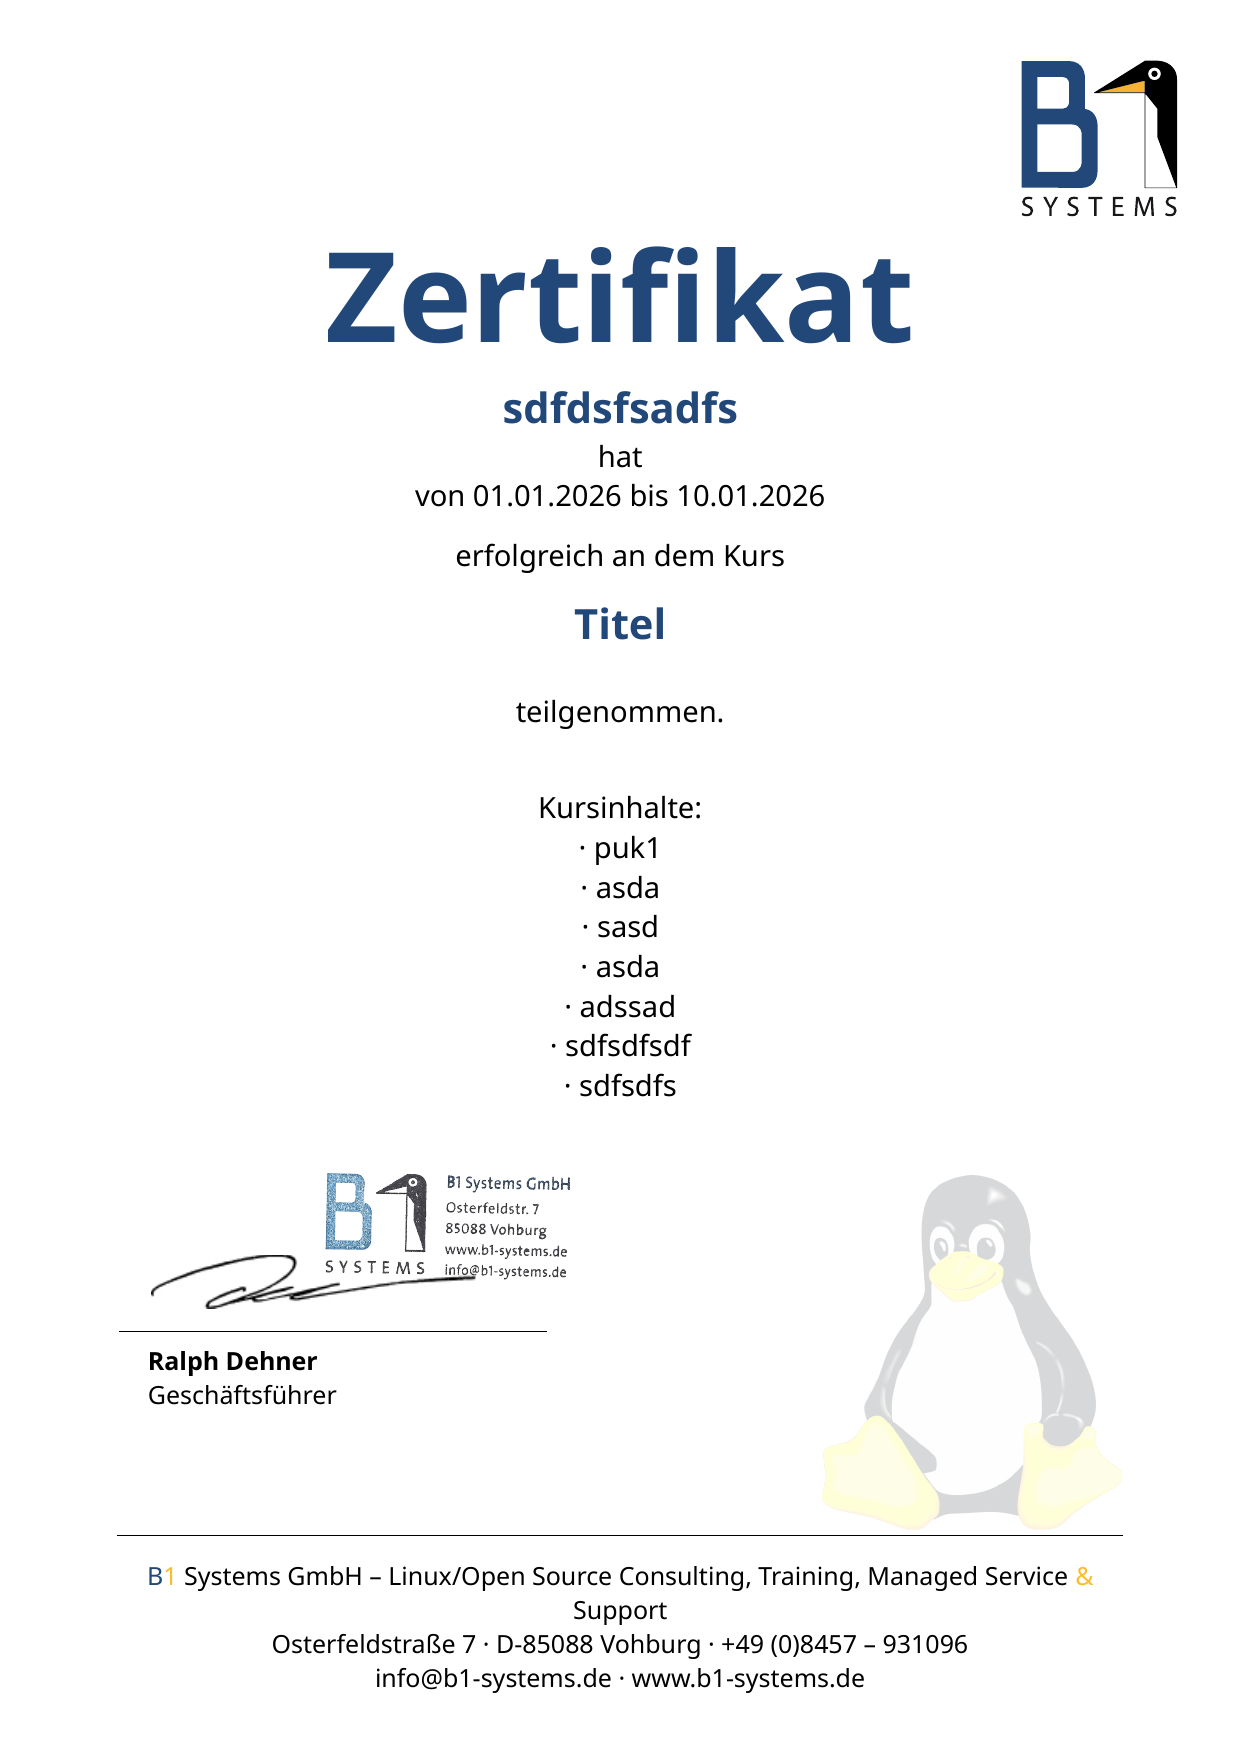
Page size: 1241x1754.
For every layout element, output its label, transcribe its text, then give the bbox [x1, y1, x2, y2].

text erfolgreich an dem Kurs [118, 535, 1122, 575]
text Kursinhalte: [118, 788, 1122, 827]
text hat [118, 436, 1122, 476]
text · puk1 · asda · sasd · asda · adssad · sdfsdfsdf · sdfsdfs [118, 827, 1122, 1105]
text Zertifikat [118, 209, 1122, 379]
picture [151, 1153, 597, 1309]
text teilgenommen. [118, 691, 1122, 731]
text Ralph Dehner [148, 1343, 822, 1377]
text Titel [118, 595, 1122, 651]
text von 01.01.2026 bis 10.01.2026 [118, 476, 1122, 515]
text Geschäftsführer [148, 1377, 822, 1412]
text sdfdsfsadfs [118, 379, 1122, 436]
